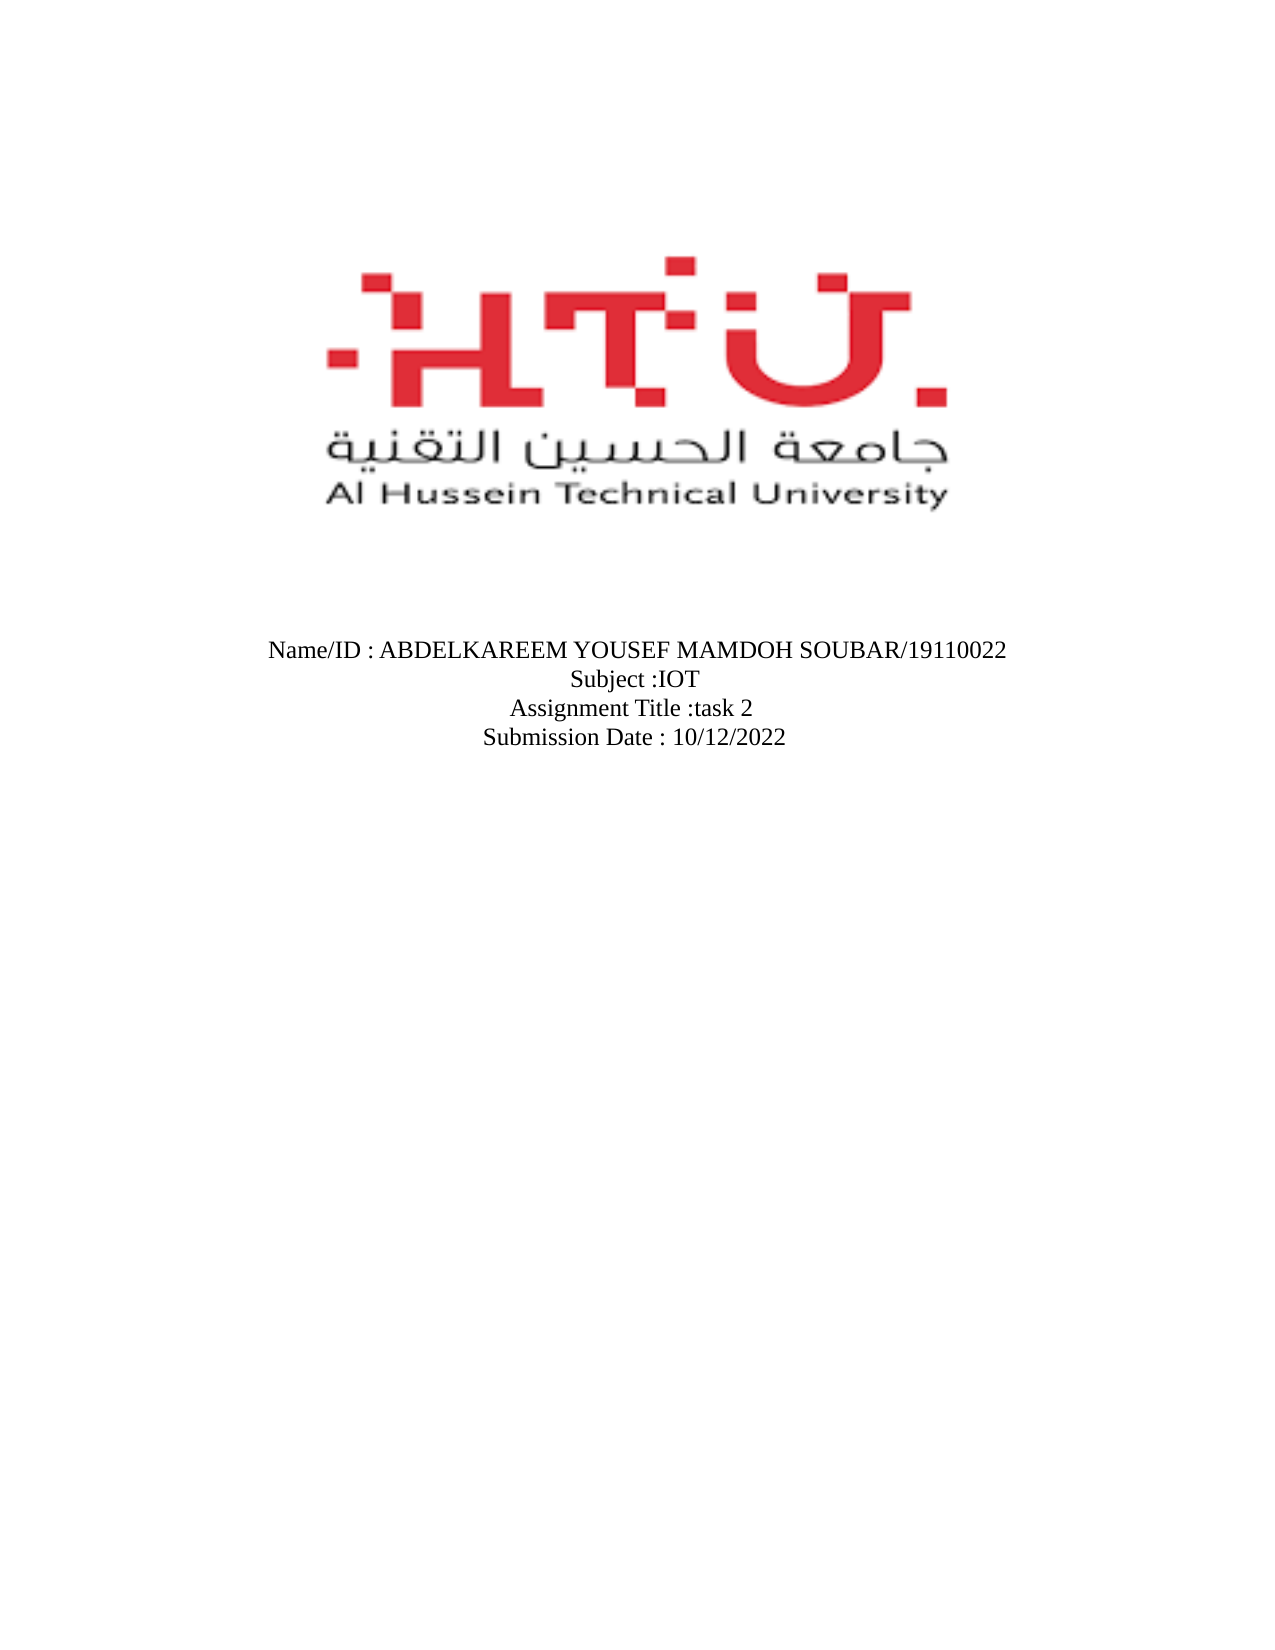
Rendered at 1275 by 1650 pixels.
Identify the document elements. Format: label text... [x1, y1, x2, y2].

picture [255, 118, 1020, 593]
text Name/ID : ABDELKAREEM YOUSEF MAMDOH SOUBAR/19110022 [118, 636, 1157, 664]
text Assignment Title :task 2 [118, 693, 1157, 722]
text Subject :IOT [118, 664, 1157, 693]
text Submission Date : 10/12/2022 [118, 722, 1157, 751]
